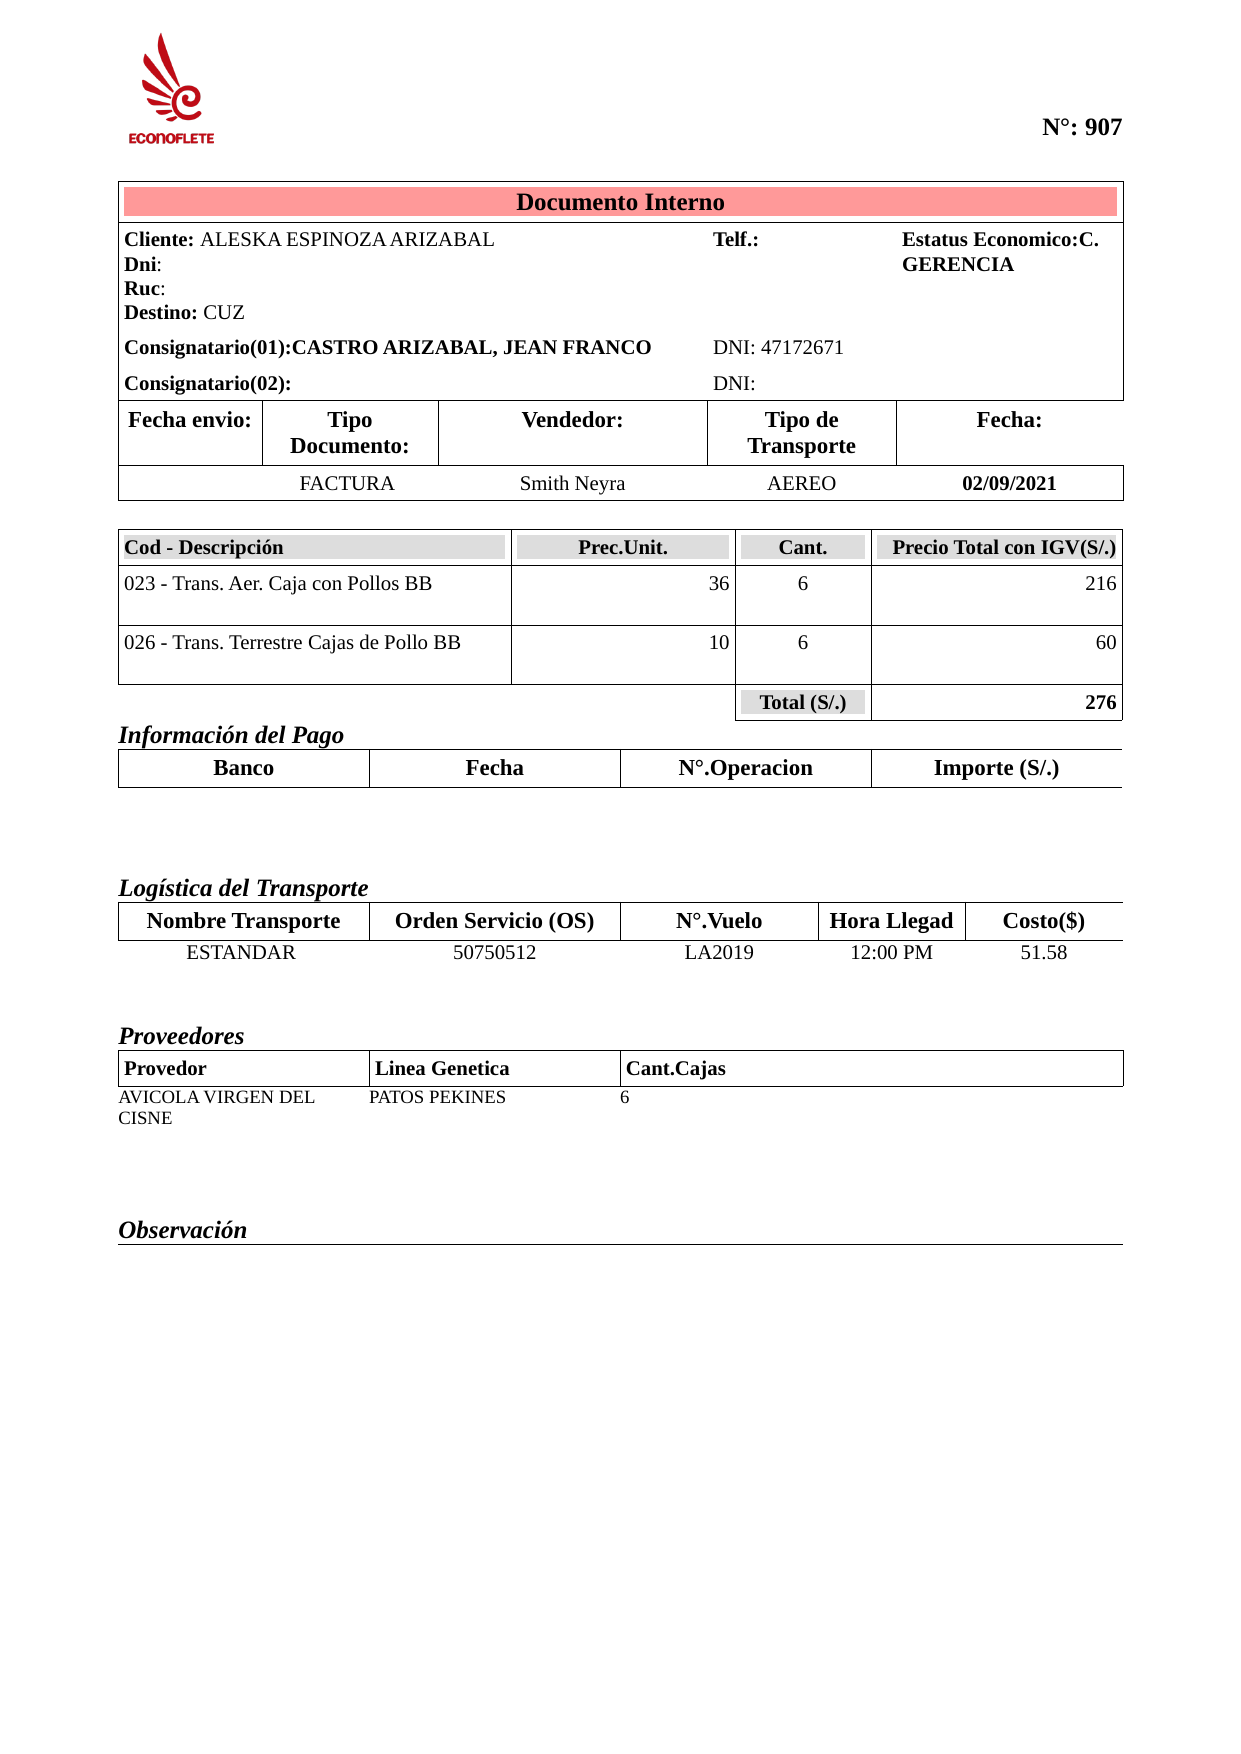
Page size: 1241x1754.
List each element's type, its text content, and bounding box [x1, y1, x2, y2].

table_cell 10 [512, 626, 735, 684]
table_cell [511, 685, 735, 720]
table_header Cod - Descripción [119, 530, 511, 565]
table_header N°.Vuelo [621, 903, 818, 939]
table_header Provedor [119, 1051, 369, 1086]
table_cell [620, 788, 871, 815]
table_cell [118, 1129, 369, 1150]
table_cell [119, 466, 262, 500]
table_cell [818, 993, 965, 1021]
table_cell Tipo Documento: [263, 401, 438, 465]
table_cell [620, 964, 818, 992]
table_cell [369, 1150, 620, 1172]
table_cell FACTURA [262, 466, 438, 500]
text Observación [118, 1215, 1122, 1244]
table_cell [818, 964, 965, 992]
table_header Orden Servicio (OS) [370, 903, 620, 939]
table_header Prec.Unit. [512, 530, 735, 565]
table_header Nombre Transporte [119, 903, 369, 939]
table_cell Fecha: [897, 401, 1123, 465]
table_cell Telf.: [707, 223, 896, 329]
table_cell PATOS PEKINES [369, 1087, 620, 1129]
table_header Costo($) [966, 903, 1123, 939]
table_cell [871, 788, 1122, 815]
table_cell [369, 844, 620, 873]
table_cell [620, 993, 818, 1021]
table_header Hora Llegad [819, 903, 965, 939]
table_cell [620, 1129, 1123, 1150]
table_cell 02/09/2021 [896, 466, 1123, 500]
table_cell [118, 685, 511, 720]
table_cell DNI: [707, 365, 1123, 400]
table_cell 50750512 [369, 941, 620, 964]
table_cell Total (S/.) [736, 685, 871, 720]
table_cell [965, 964, 1123, 992]
table_cell 60 [872, 626, 1122, 684]
table_cell Smith Neyra [438, 466, 707, 500]
table_cell DNI: 47172671 [707, 329, 1123, 365]
table_header Importe (S/.) [872, 750, 1122, 787]
table_cell [369, 1172, 620, 1193]
table_cell Cliente: ALESKA ESPINOZA ARIZABAL Dni: Ruc: Destino: CUZ [119, 223, 707, 329]
table_cell [620, 815, 871, 844]
table_cell [965, 993, 1123, 1021]
table_cell Tipo de Transporte [708, 401, 896, 465]
table_cell ESTANDAR [118, 941, 369, 964]
table_cell 12:00 PM [818, 941, 965, 964]
table_cell [118, 1150, 369, 1172]
table_header Banco [119, 750, 369, 787]
table_cell Fecha envio: [119, 401, 262, 465]
picture [118, 32, 225, 144]
table_cell [871, 844, 1122, 873]
table_cell [118, 993, 369, 1021]
text Proveedores [118, 1021, 1122, 1050]
table_header Fecha [370, 750, 620, 787]
table_cell Estatus Economico:C. GERENCIA [896, 223, 1123, 329]
table_cell 51.58 [965, 941, 1123, 964]
table_header Documento Interno [119, 182, 1123, 222]
table_cell [369, 1129, 620, 1150]
table_cell [369, 993, 620, 1021]
table_cell 6 [736, 566, 871, 624]
table_cell 023 - Trans. Aer. Caja con Pollos BB [119, 566, 511, 624]
text Información del Pago [118, 720, 1122, 749]
table_cell [118, 964, 369, 992]
table_cell AEREO [707, 466, 896, 500]
table_cell 6 [620, 1087, 1123, 1129]
table_cell [871, 815, 1122, 844]
table_cell LA2019 [620, 941, 818, 964]
table_cell [118, 844, 369, 873]
table_cell 216 [872, 566, 1122, 624]
table_cell 276 [872, 685, 1122, 720]
table_cell [620, 1150, 1123, 1172]
text Logística del Transporte [118, 873, 1122, 902]
table_header Cant. [736, 530, 871, 565]
table_cell Consignatario(01):CASTRO ARIZABAL, JEAN FRANCO [119, 329, 707, 365]
table_cell AVICOLA VIRGEN DEL CISNE [118, 1087, 369, 1129]
table_cell Vendedor: [439, 401, 707, 465]
table_header N°.Operacion [621, 750, 871, 787]
table_cell 36 [512, 566, 735, 624]
table_cell [620, 844, 871, 873]
table_cell [620, 1172, 1123, 1193]
table_header [118, 1245, 1123, 1268]
table_cell Consignatario(02): [119, 365, 707, 400]
table_header Linea Genetica [370, 1051, 620, 1086]
table_cell [369, 815, 620, 844]
table_cell [369, 788, 620, 815]
table_header Cant.Cajas [621, 1051, 1123, 1086]
table_cell [118, 788, 369, 815]
table_cell 6 [736, 626, 871, 684]
table_cell [369, 964, 620, 992]
table_cell 026 - Trans. Terrestre Cajas de Pollo BB [119, 626, 511, 684]
table_cell [118, 815, 369, 844]
table_cell [620, 1194, 1123, 1215]
table_header Precio Total con IGV(S/.) [872, 530, 1122, 565]
table_cell [118, 1194, 369, 1215]
table_cell [369, 1194, 620, 1215]
table_cell [118, 1172, 369, 1193]
